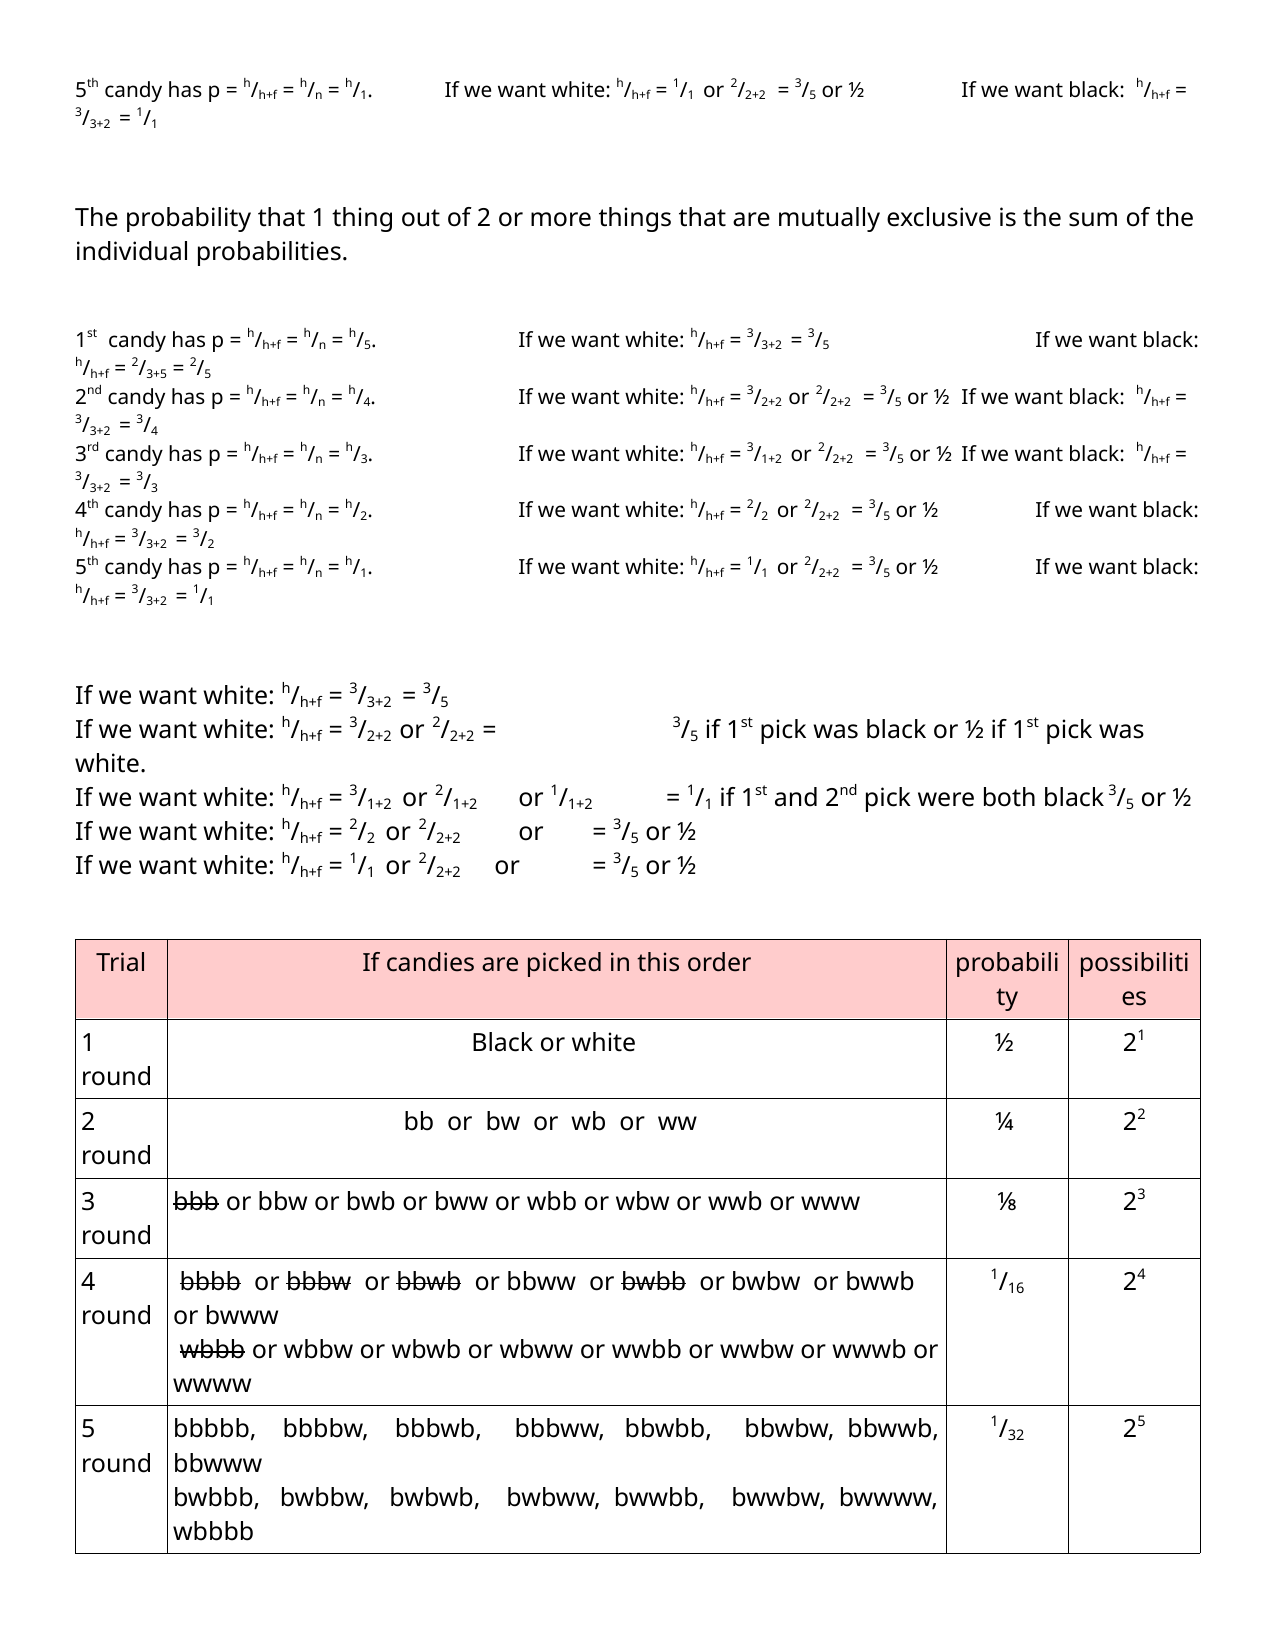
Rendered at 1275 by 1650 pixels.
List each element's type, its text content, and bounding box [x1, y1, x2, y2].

text 5th candy has p = h/h+f = h/n = h/1. If we want white: h/h+f = 1/1 or 2/2+2 = 3/5 or ½ If we want black: h/h+f = 3/3+2 = 1/1 [75, 75, 1200, 132]
table_cell ⅛ [947, 1179, 1068, 1257]
table_cell 23 [1069, 1179, 1200, 1257]
table_cell ½ [947, 1020, 1068, 1098]
table_cell bbbb or bbbw or bbwb or bbww or bwbb or bwbw or bwwb or bwww wbbb or wbbw or wbwb or wbww or wwbb or wwbw or wwwb or wwww [168, 1259, 946, 1405]
table_cell 21 [1069, 1020, 1200, 1098]
table_cell 22 [1069, 1099, 1200, 1178]
table_header probability [947, 940, 1068, 1018]
table_header Trial [76, 940, 167, 1018]
text If we want white: h/h+f = 3/3+2 = 3/5 [75, 677, 1200, 712]
text 4th candy has p = h/h+f = h/n = h/2. If we want white: h/h+f = 2/2 or 2/2+2 = 3/5 or ½ If we want black: h/h+f = 3/3+2 = 3/2 [75, 496, 1200, 552]
table_header If candies are picked in this order [168, 940, 946, 1018]
table_cell bbb or bbw or bwb or bww or wbb or wbw or wwb or www [168, 1179, 946, 1257]
table_header possibilities [1069, 940, 1200, 1018]
table_cell 1 round [76, 1020, 167, 1098]
table_cell 2 round [76, 1099, 167, 1178]
table_cell bbbbb, bbbbw, bbbwb, bbbww, bbwbb, bbwbw, bbwwb, bbwww bwbbb, bwbbw, bwbwb, bwbww, bwwbb, bwwbw, bwwww, wbbbb [168, 1406, 946, 1553]
table_cell bb or bw or wb or ww [168, 1099, 946, 1178]
table_cell 4 round [76, 1259, 167, 1405]
text 5th candy has p = h/h+f = h/n = h/1. If we want white: h/h+f = 1/1 or 2/2+2 = 3/5 or ½ If we want black: h/h+f = 3/3+2 = 1/1 [75, 552, 1200, 609]
table_cell 24 [1069, 1259, 1200, 1405]
table_cell 1/16 [947, 1259, 1068, 1405]
text 3rd candy has p = h/h+f = h/n = h/3. If we want white: h/h+f = 3/1+2 or 2/2+2 = 3/5 or ½ If we want black: h/h+f = 3/3+2 = 3/3 [75, 439, 1200, 496]
table_cell 5 round [76, 1406, 167, 1553]
text If we want white: h/h+f = 2/2 or 2/2+2 or = 3/5 or ½ [75, 814, 1200, 848]
text 2nd candy has p = h/h+f = h/n = h/4. If we want white: h/h+f = 3/2+2 or 2/2+2 = 3/5 or ½ If we want black: h/h+f = 3/3+2 = 3/4 [75, 382, 1200, 439]
text If we want white: h/h+f = 1/1 or 2/2+2 or = 3/5 or ½ [75, 848, 1200, 882]
table_cell Black or white [168, 1020, 946, 1098]
table_cell ¼ [947, 1099, 1068, 1178]
text 1st candy has p = h/h+f = h/n = h/5. If we want white: h/h+f = 3/3+2 = 3/5 If we want black: h/h+f = 2/3+5 = 2/5 [75, 325, 1200, 382]
table_cell 25 [1069, 1406, 1200, 1553]
text If we want white: h/h+f = 3/1+2 or 2/1+2 or 1/1+2 = 1/1 if 1st and 2nd pick were both black 3/5 or ½ [75, 780, 1200, 814]
text If we want white: h/h+f = 3/2+2 or 2/2+2 = 3/5 if 1st pick was black or ½ if 1st pick was white. [75, 712, 1200, 780]
text The probability that 1 thing out of 2 or more things that are mutually exclusive is the sum of the individual probabilities. [75, 200, 1200, 268]
table_cell 3 round [76, 1179, 167, 1257]
table_cell 1/32 [947, 1406, 1068, 1553]
